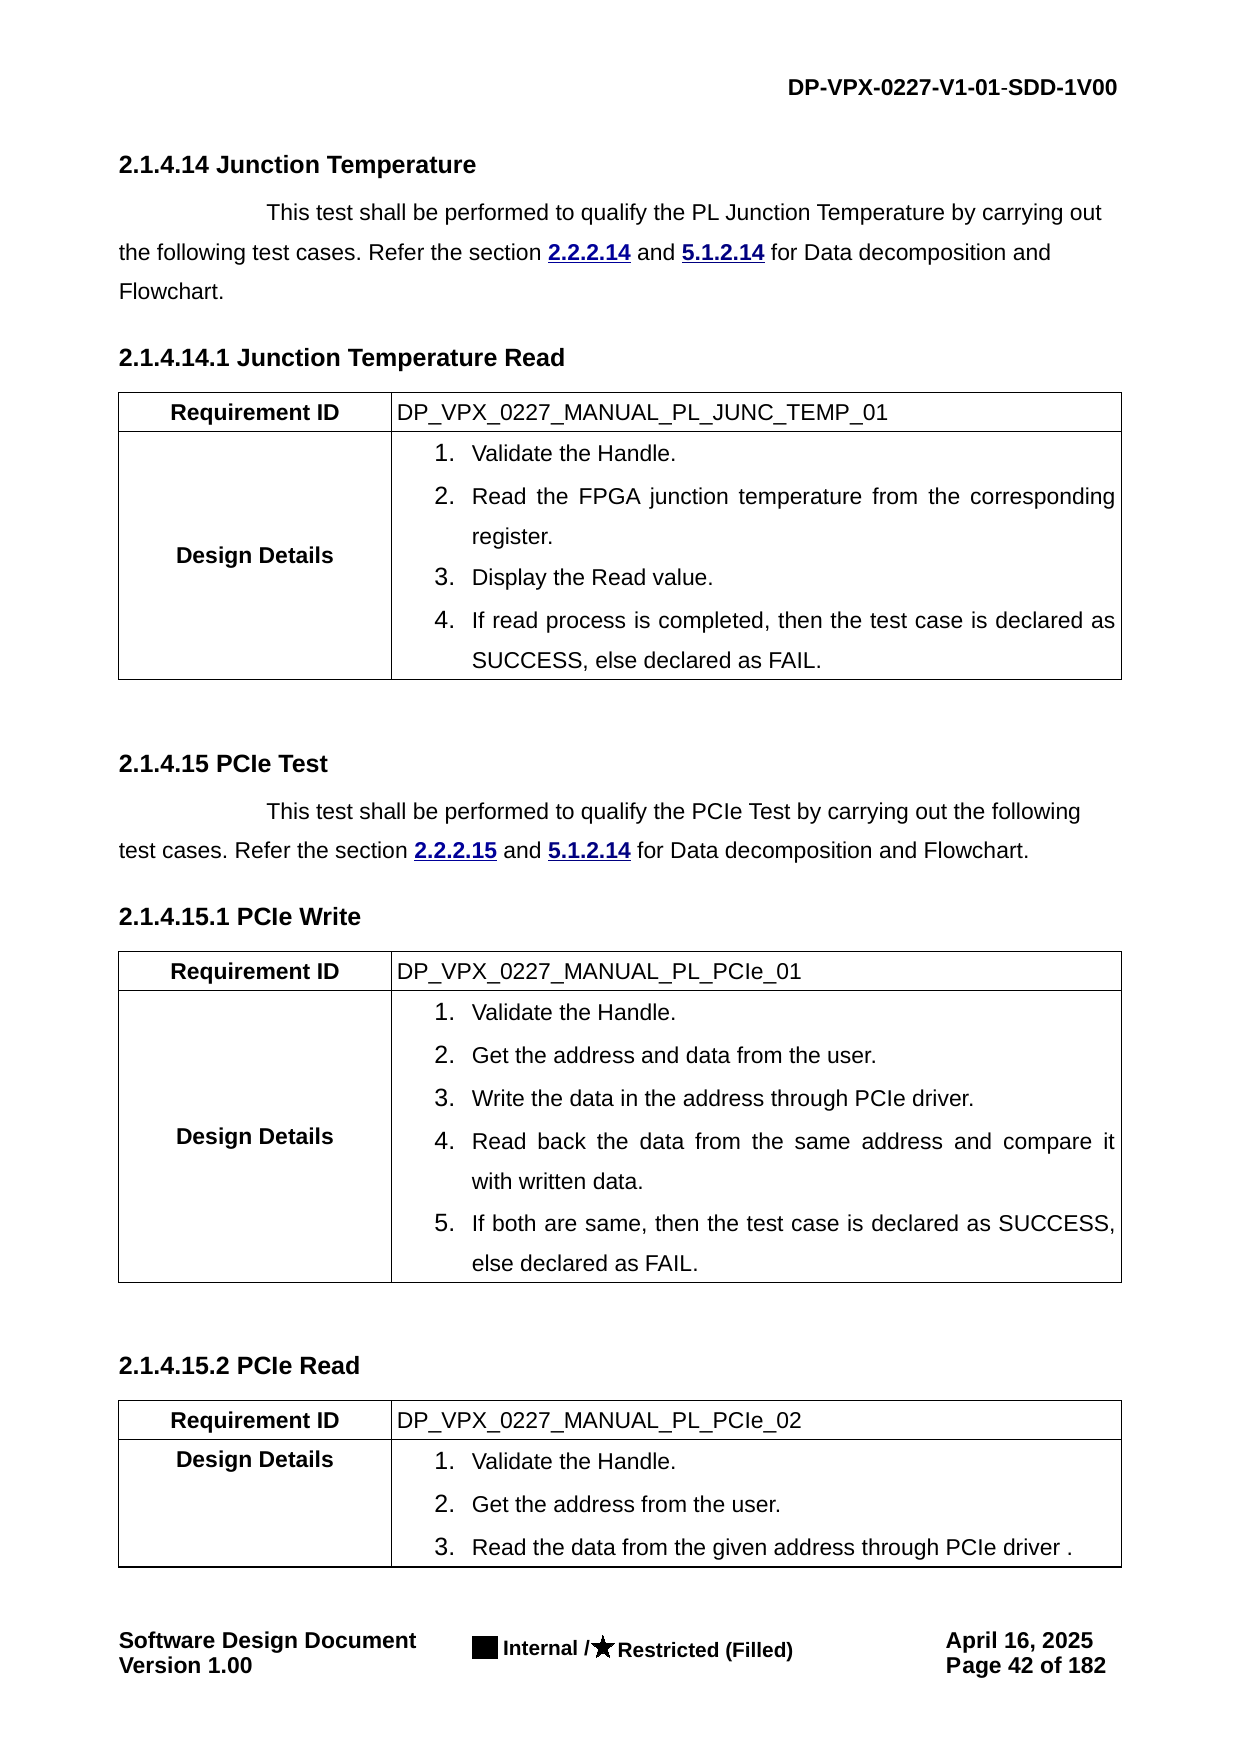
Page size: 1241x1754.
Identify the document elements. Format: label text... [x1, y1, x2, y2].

table_cell Design Details [119, 991, 391, 1282]
subtitle PCIe Test [118, 748, 1122, 777]
text This test shall be performed to qualify the PL Junction Temperature by carrying out the following test cases. Refer the section 2.2.2.14 and 5.1.2.14 for Data decomposition and Flowchart. [118, 199, 1122, 305]
table_cell Design Details [119, 1440, 391, 1566]
table_header DP_VPX_0227_MANUAL_PL_PCIe_02 [392, 1401, 1121, 1439]
table_header Requirement ID [119, 393, 391, 431]
table_cell Validate the Handle. Get the address and data from the user. Write the data in the address through PCIe driver. Read back the data from the same address and compare it with written data. If both are same, then the test case is declared as SUCCESS, else declared as FAIL. [392, 991, 1121, 1282]
table_cell Design Details [119, 432, 391, 679]
table_header Requirement ID [119, 952, 391, 990]
table_header DP_VPX_0227_MANUAL_PL_JUNC_TEMP_01 [392, 393, 1121, 431]
subtitle PCIe Read [118, 1351, 1122, 1379]
text This test shall be performed to qualify the PCIe Test by carrying out the following test cases. Refer the section 2.2.2.15 and 5.1.2.14 for Data decomposition and Flowchart. [118, 798, 1122, 864]
table_cell Validate the Handle. Get the address from the user. Read the data from the given address through PCIe driver . If read process is completed, then the test case is declared as SUCCESS and print the read data, else declared as FAIL. [392, 1440, 1121, 1566]
subtitle Junction Temperature [118, 150, 1122, 179]
subtitle Junction Temperature Read [118, 343, 1122, 372]
subtitle PCIe Write [118, 902, 1122, 931]
table_header DP_VPX_0227_MANUAL_PL_PCIe_01 [392, 952, 1121, 990]
table_cell Validate the Handle. Read the FPGA junction temperature from the corresponding register. Display the Read value. If read process is completed, then the test case is declared as SUCCESS, else declared as FAIL. [392, 432, 1121, 679]
table_header Requirement ID [119, 1401, 391, 1439]
